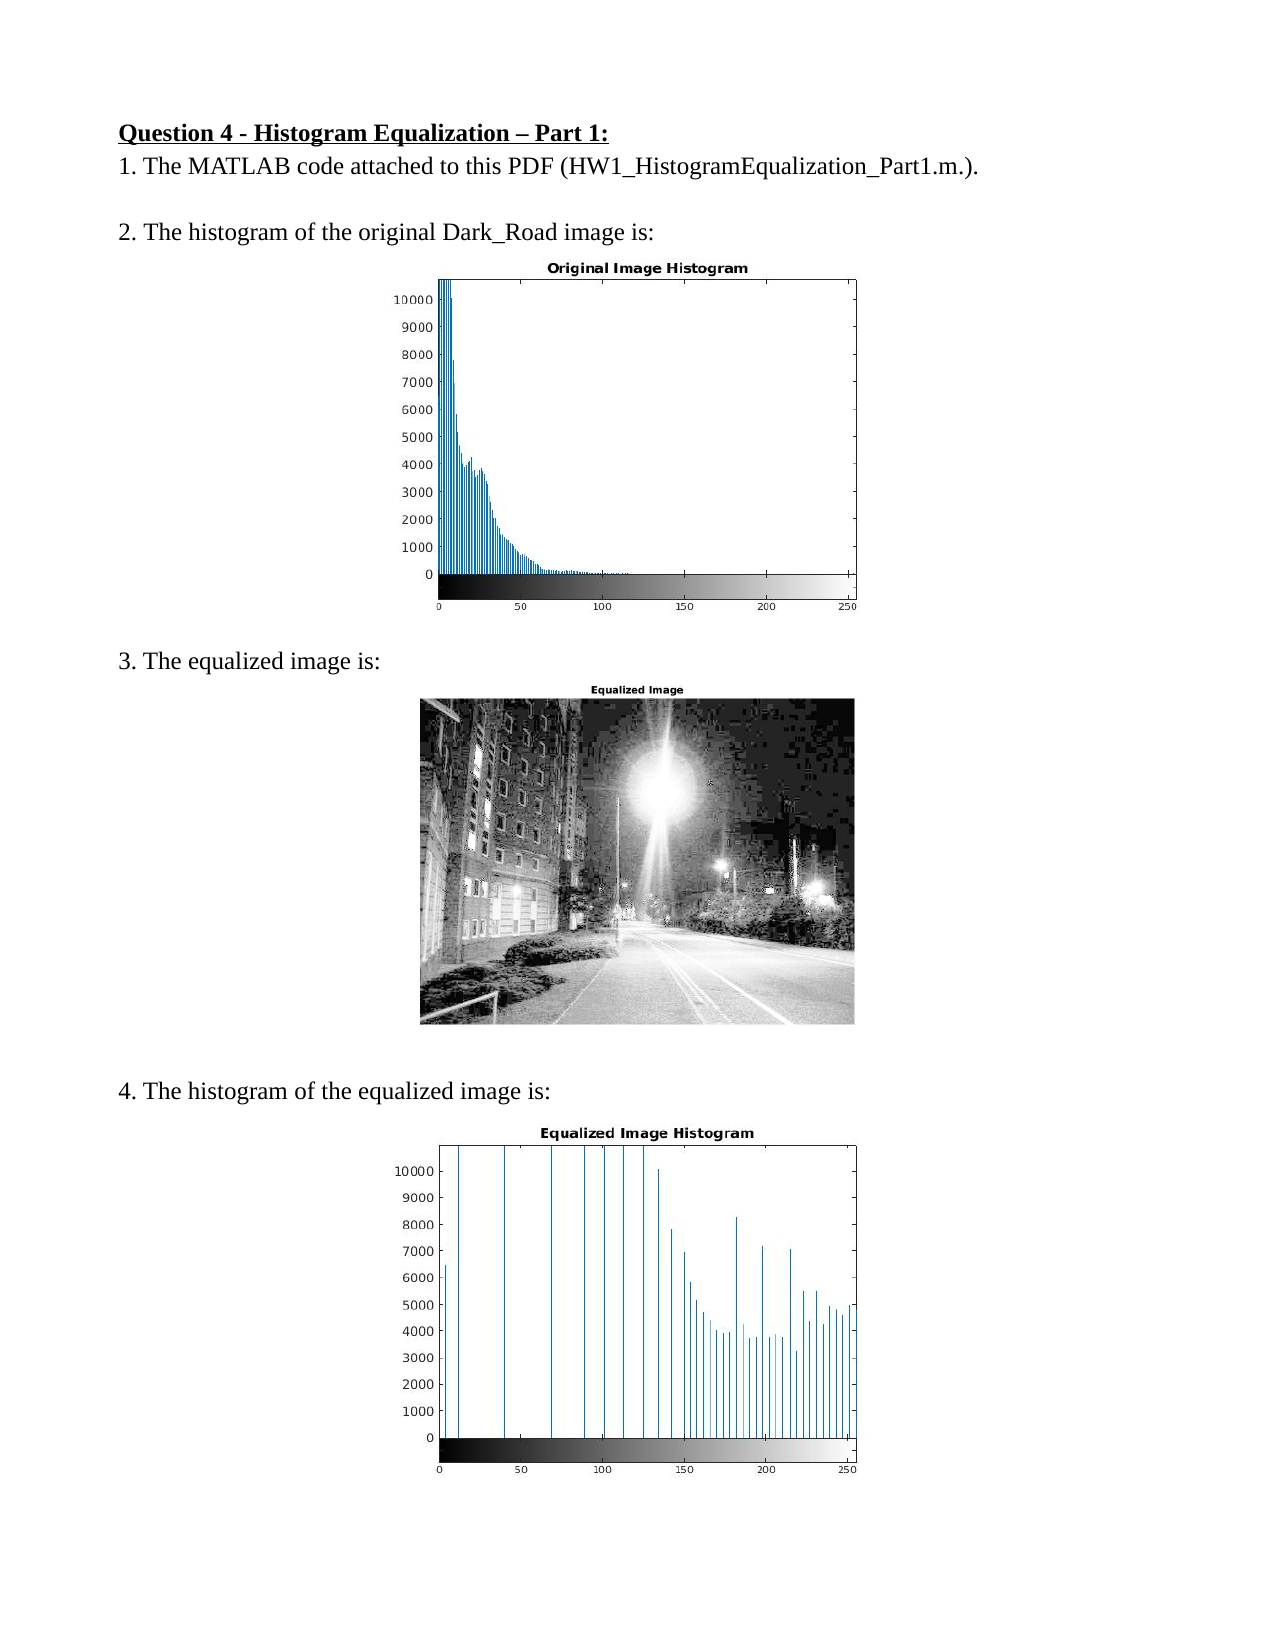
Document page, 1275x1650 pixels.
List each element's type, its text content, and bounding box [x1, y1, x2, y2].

text 2. The histogram of the original Dark_Road image is: [118, 217, 1157, 246]
text 4. The histogram of the equalized image is: [118, 1076, 1157, 1104]
picture [357, 679, 918, 1067]
picture [368, 250, 907, 641]
picture [369, 1115, 906, 1504]
text 1. The MATLAB code attached to this PDF (HW1_HistogramEqualization_Part1.m.). [118, 151, 1157, 180]
text Question 4 - Histogram Equalization – Part 1: [118, 118, 1157, 147]
text 3. The equalized image is: [118, 646, 1157, 675]
